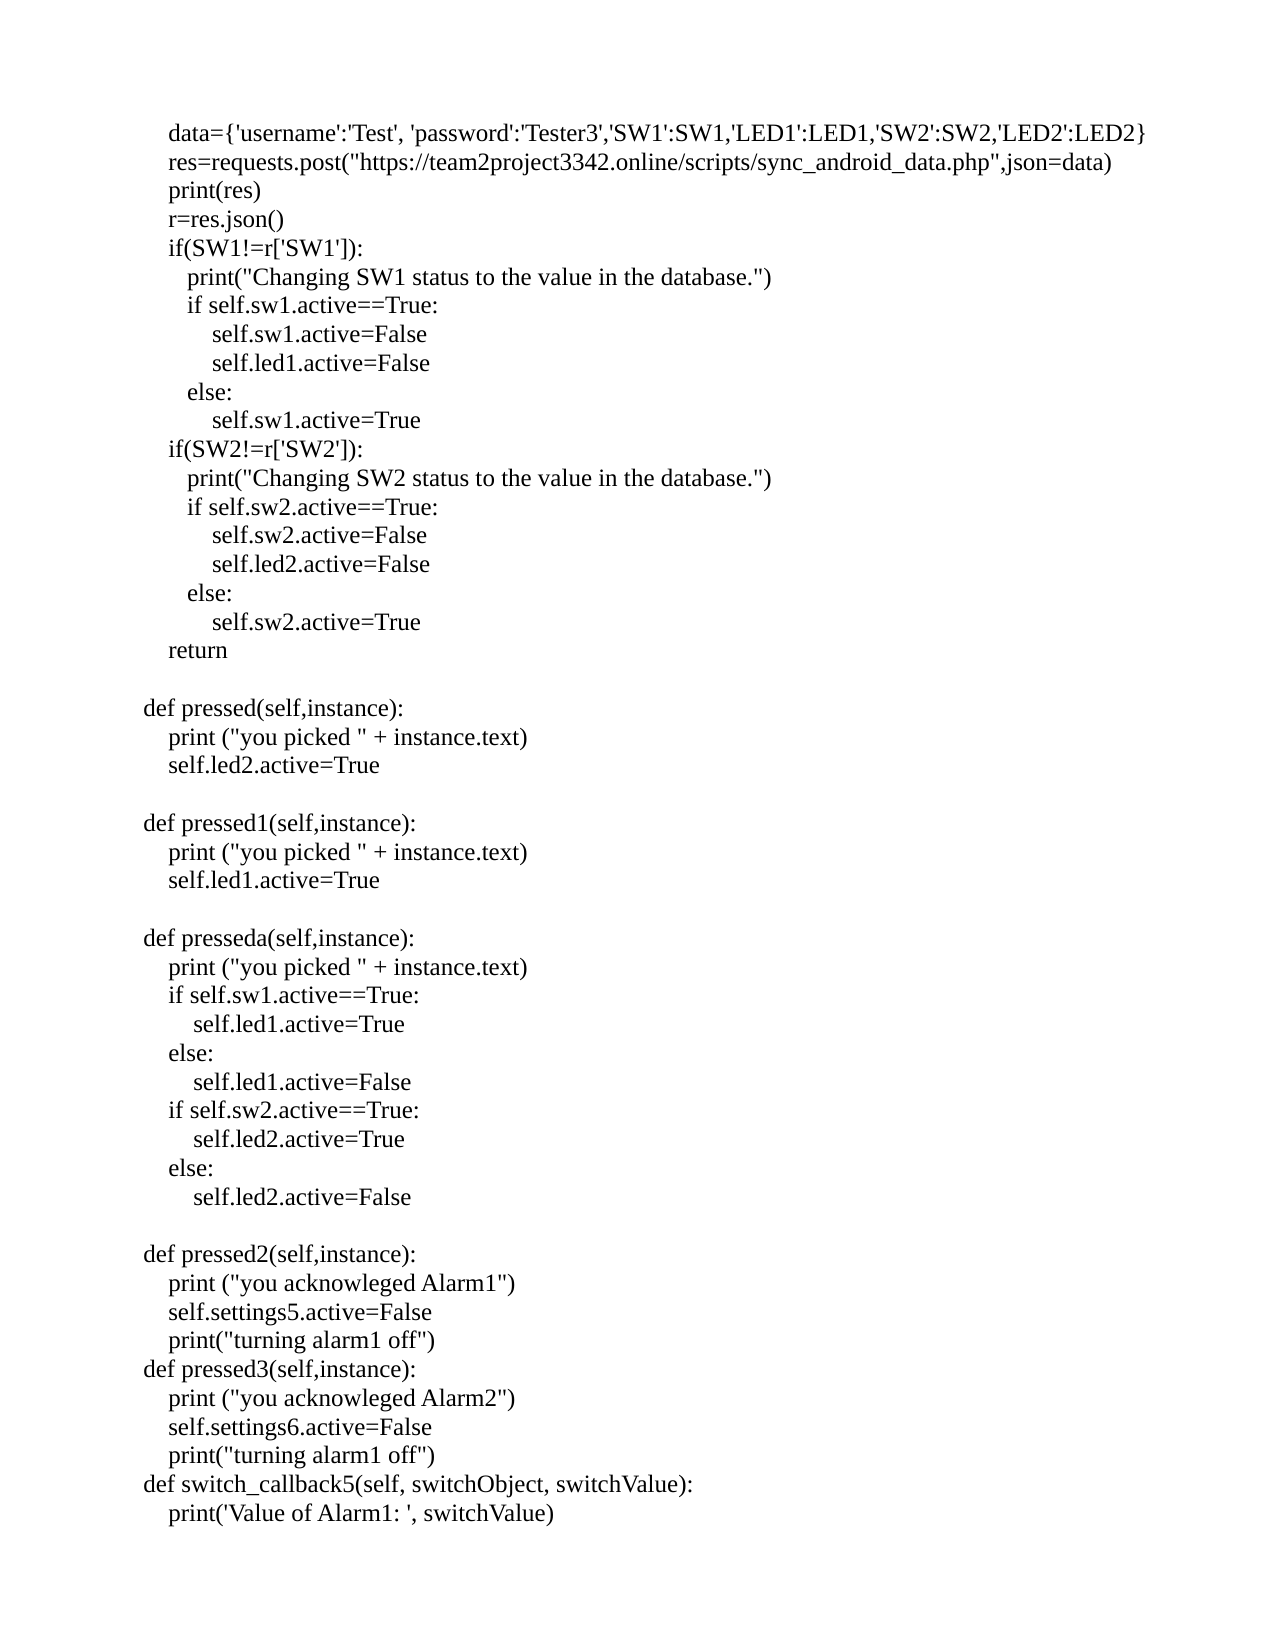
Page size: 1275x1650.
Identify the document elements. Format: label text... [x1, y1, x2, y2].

text print("Changing SW2 status to the value in the database.") [118, 463, 1157, 492]
text print ("you acknowleged Alarm1") [118, 1268, 1157, 1297]
text else: [118, 578, 1157, 607]
text if self.sw2.active==True: [118, 1096, 1157, 1124]
text print ("you picked " + instance.text) [118, 952, 1157, 981]
text print ("you acknowleged Alarm2") [118, 1383, 1157, 1412]
text self.led2.active=False [118, 1182, 1157, 1211]
text r=res.json() [118, 204, 1157, 233]
text if self.sw2.active==True: [118, 492, 1157, 521]
text def pressed1(self,instance): [118, 808, 1157, 837]
text def presseda(self,instance): [118, 923, 1157, 952]
text if(SW2!=r['SW2']): [118, 434, 1157, 463]
text print ("you picked " + instance.text) [118, 722, 1157, 751]
text def switch_callback5(self, switchObject, switchValue): [118, 1469, 1157, 1498]
text def pressed2(self,instance): [118, 1239, 1157, 1268]
text print(res) [118, 176, 1157, 204]
text def pressed3(self,instance): [118, 1354, 1157, 1383]
text else: [118, 1038, 1157, 1067]
text else: [118, 1153, 1157, 1182]
text if self.sw1.active==True: [118, 981, 1157, 1009]
text self.sw2.active=True [118, 607, 1157, 636]
text self.led2.active=True [118, 751, 1157, 779]
text return [118, 636, 1157, 664]
text print('Value of Alarm1: ', switchValue) [118, 1498, 1157, 1527]
text else: [118, 377, 1157, 406]
text def pressed(self,instance): [118, 693, 1157, 722]
text self.sw1.active=False [118, 319, 1157, 348]
text data={'username':'Test', 'password':'Tester3','SW1':SW1,'LED1':LED1,'SW2':SW2,'LED2':LED2} [118, 118, 1157, 147]
text self.sw1.active=True [118, 406, 1157, 434]
text self.led2.active=True [118, 1124, 1157, 1153]
text self.sw2.active=False [118, 521, 1157, 549]
text print ("you picked " + instance.text) [118, 837, 1157, 866]
text if(SW1!=r['SW1']): [118, 233, 1157, 262]
text self.led1.active=False [118, 1067, 1157, 1096]
text self.settings5.active=False [118, 1297, 1157, 1326]
text res=requests.post("https://team2project3342.online/scripts/sync_android_data.php",json=data) [118, 147, 1157, 176]
text self.led1.active=True [118, 1009, 1157, 1038]
text print("turning alarm1 off") [118, 1441, 1157, 1469]
text if self.sw1.active==True: [118, 291, 1157, 319]
text print("Changing SW1 status to the value in the database.") [118, 262, 1157, 291]
text self.led2.active=False [118, 549, 1157, 578]
text self.led1.active=False [118, 348, 1157, 377]
text self.led1.active=True [118, 866, 1157, 894]
text self.settings6.active=False [118, 1412, 1157, 1441]
text print("turning alarm1 off") [118, 1326, 1157, 1354]
